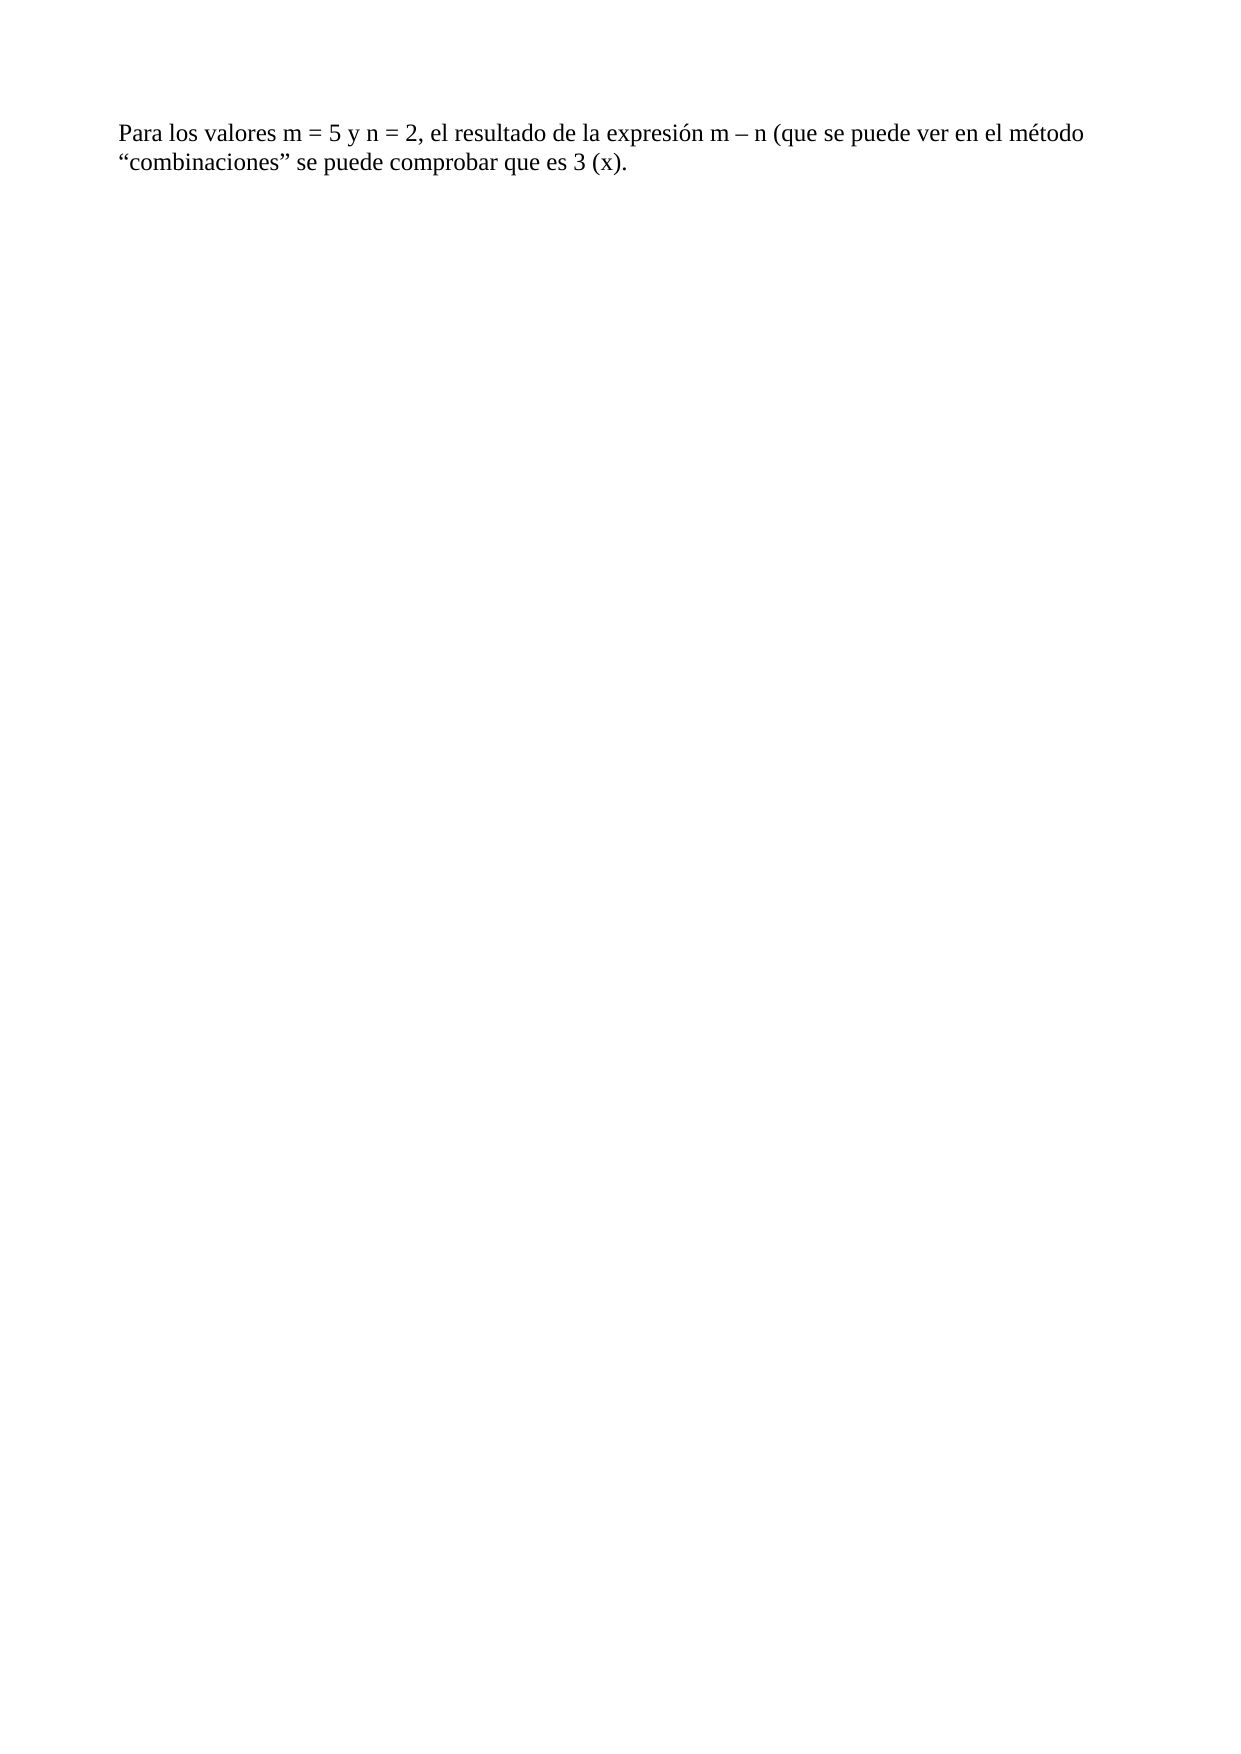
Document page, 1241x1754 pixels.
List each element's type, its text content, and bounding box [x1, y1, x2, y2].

text Para los valores m = 5 y n = 2, el resultado de la expresión m – n (que se puede ver en el método “combinaciones” se puede comprobar que es 3 (x). [118, 118, 1122, 176]
